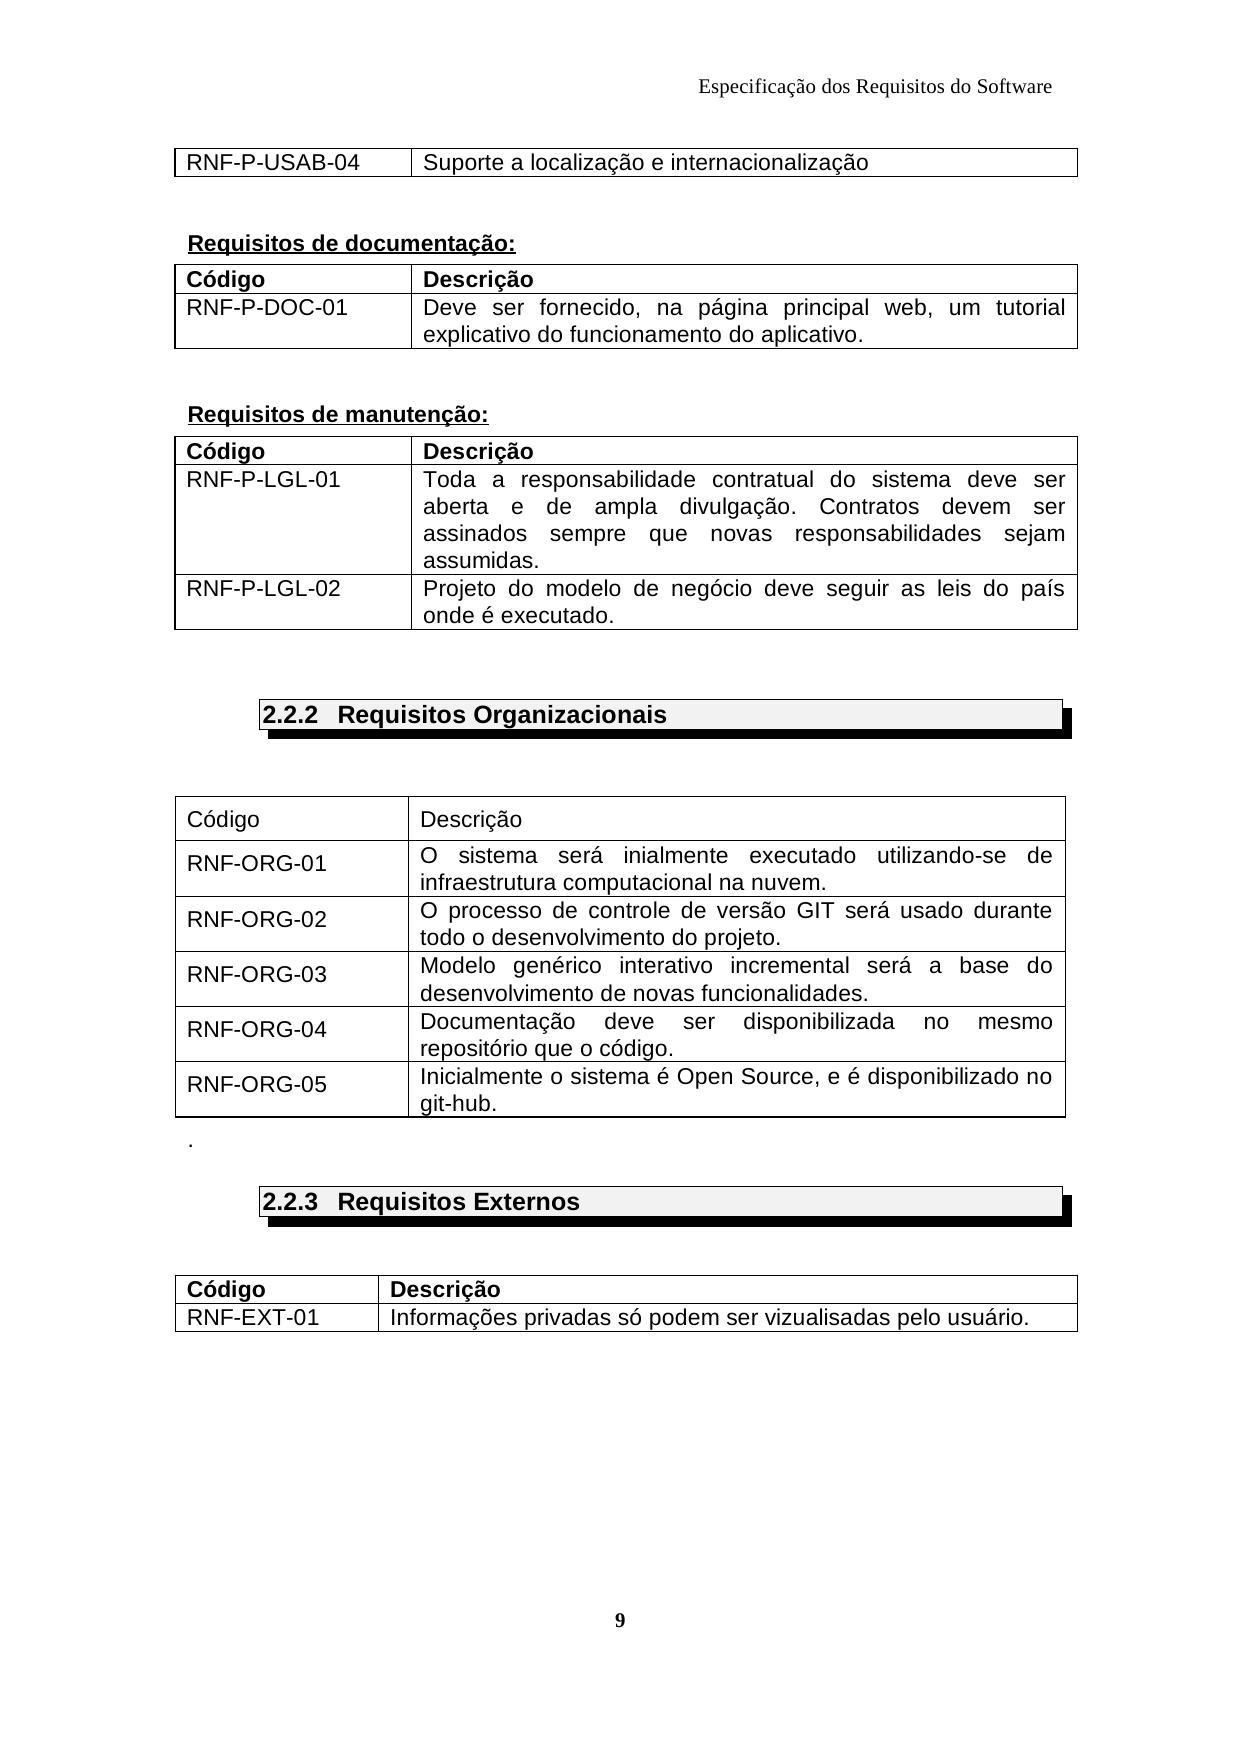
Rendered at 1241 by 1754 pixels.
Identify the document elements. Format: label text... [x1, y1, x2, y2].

table_cell RNF-ORG-02 [176, 897, 408, 951]
table_header Descrição [409, 797, 1065, 840]
table_cell Toda a responsabilidade contratual do sistema deve ser aberta e de ampla divulgação. Contratos devem ser assinados sempre que novas responsabilidades sejam assumidas. [412, 465, 1077, 574]
table_header Descrição [379, 1276, 1077, 1303]
table_cell RNF-ORG-04 [176, 1007, 408, 1061]
table_cell Deve ser fornecido, na página principal web, um tutorial explicativo do funcionamento do aplicativo. [412, 294, 1077, 348]
table_cell Projeto do modelo de negócio deve seguir as leis do país onde é executado. [412, 575, 1077, 629]
table_header Código [176, 265, 411, 292]
table_cell Modelo genérico interativo incremental será a base do desenvolvimento de novas funcionalidades. [409, 952, 1065, 1006]
table_header Descrição [412, 437, 1077, 464]
table_cell RNF-EXT-01 [176, 1304, 378, 1331]
table_header Código [176, 437, 411, 464]
table_header Código [176, 1276, 378, 1303]
table_cell Suporte a localização e internacionalização [412, 149, 1077, 176]
table_cell RNF-P-LGL-02 [176, 575, 411, 629]
table_header Código [176, 797, 408, 840]
table_cell RNF-ORG-03 [176, 952, 408, 1006]
table_cell O processo de controle de versão GIT será usado durante todo o desenvolvimento do projeto. [409, 897, 1065, 951]
table_cell RNF-P-DOC-01 [176, 294, 411, 348]
text Requisitos de documentação: [187, 229, 1053, 256]
subtitle Requisitos Organizacionais [260, 700, 1062, 729]
table_cell O sistema será inialmente executado utilizando-se de infraestrutura computacional na nuvem. [409, 841, 1065, 896]
table_cell Documentação deve ser disponibilizada no mesmo repositório que o código. [409, 1007, 1065, 1061]
subtitle Requisitos Externos [260, 1187, 1062, 1216]
table_cell Informações privadas só podem ser vizualisadas pelo usuário. [379, 1304, 1077, 1331]
text . [187, 1126, 1053, 1153]
table_cell Inicialmente o sistema é Open Source, e é disponibilizado no git-hub. [409, 1062, 1065, 1116]
text Requisitos de manutenção: [187, 401, 1053, 428]
table_cell RNF-ORG-05 [176, 1062, 408, 1116]
table_cell RNF-P-USAB-04 [176, 149, 411, 176]
table_cell RNF-P-LGL-01 [176, 465, 411, 574]
table_header Descrição [412, 265, 1077, 292]
table_cell RNF-ORG-01 [176, 841, 408, 896]
